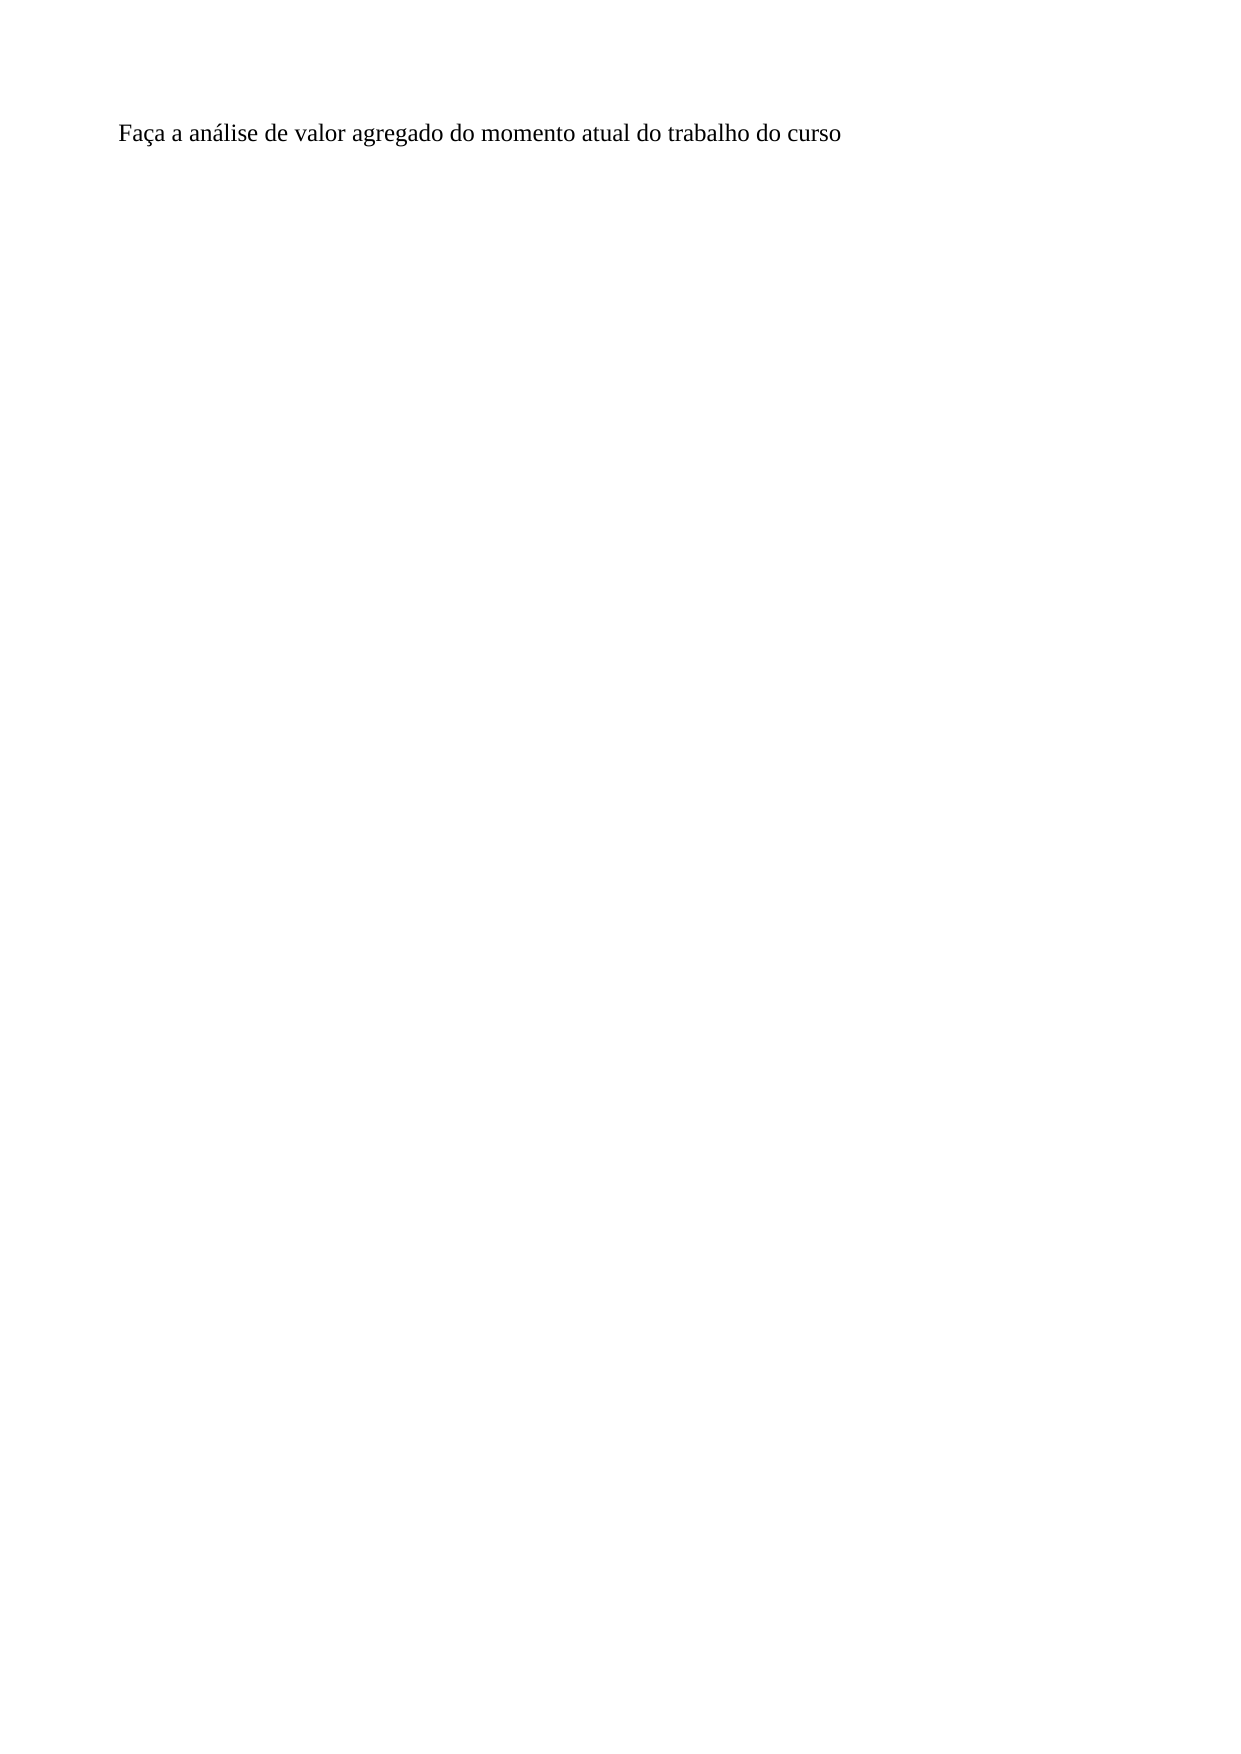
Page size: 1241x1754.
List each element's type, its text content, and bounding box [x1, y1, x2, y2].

text Faça a análise de valor agregado do momento atual do trabalho do curso [118, 118, 1122, 147]
